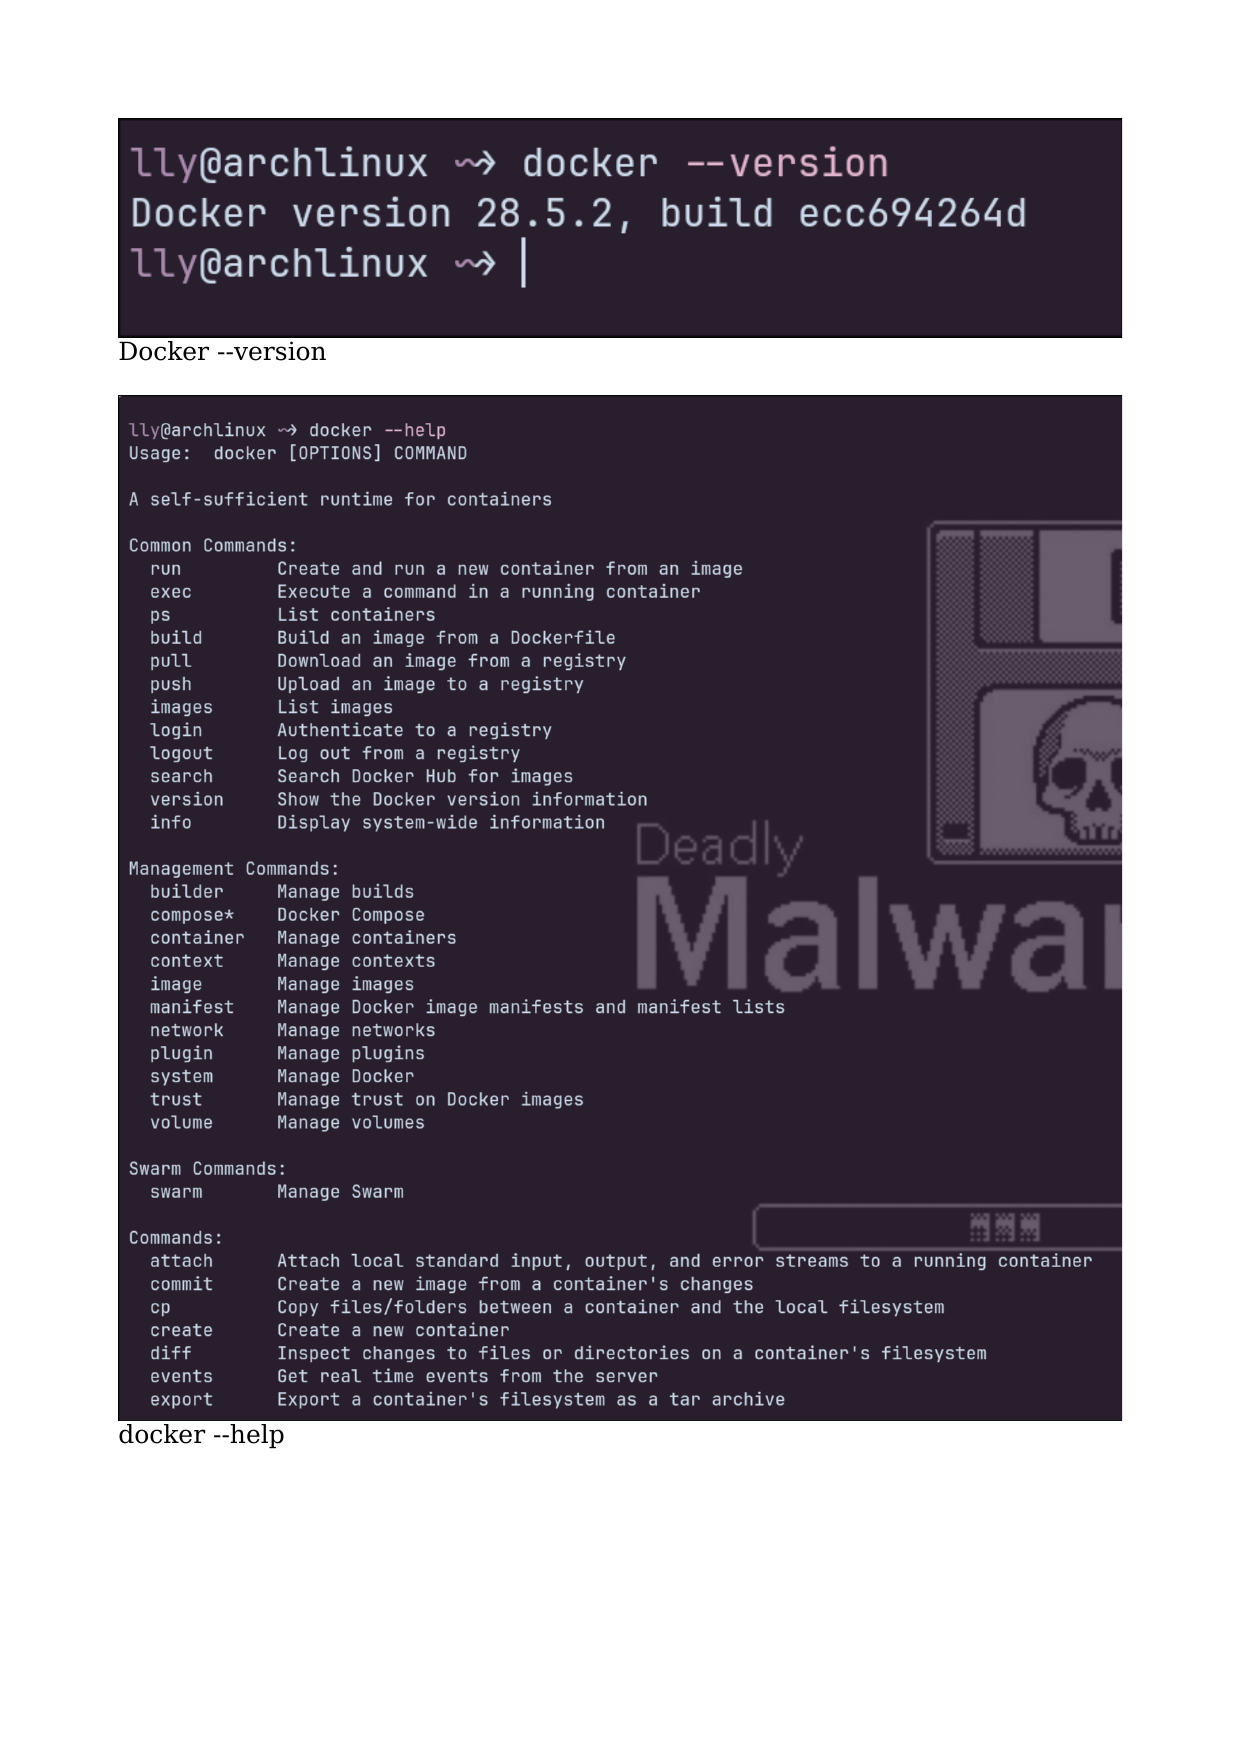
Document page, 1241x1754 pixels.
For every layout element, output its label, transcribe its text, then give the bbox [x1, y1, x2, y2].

text Docker --version [118, 338, 1122, 366]
picture [118, 395, 1123, 1421]
picture [118, 118, 1123, 338]
text docker --help [118, 1421, 1122, 1449]
